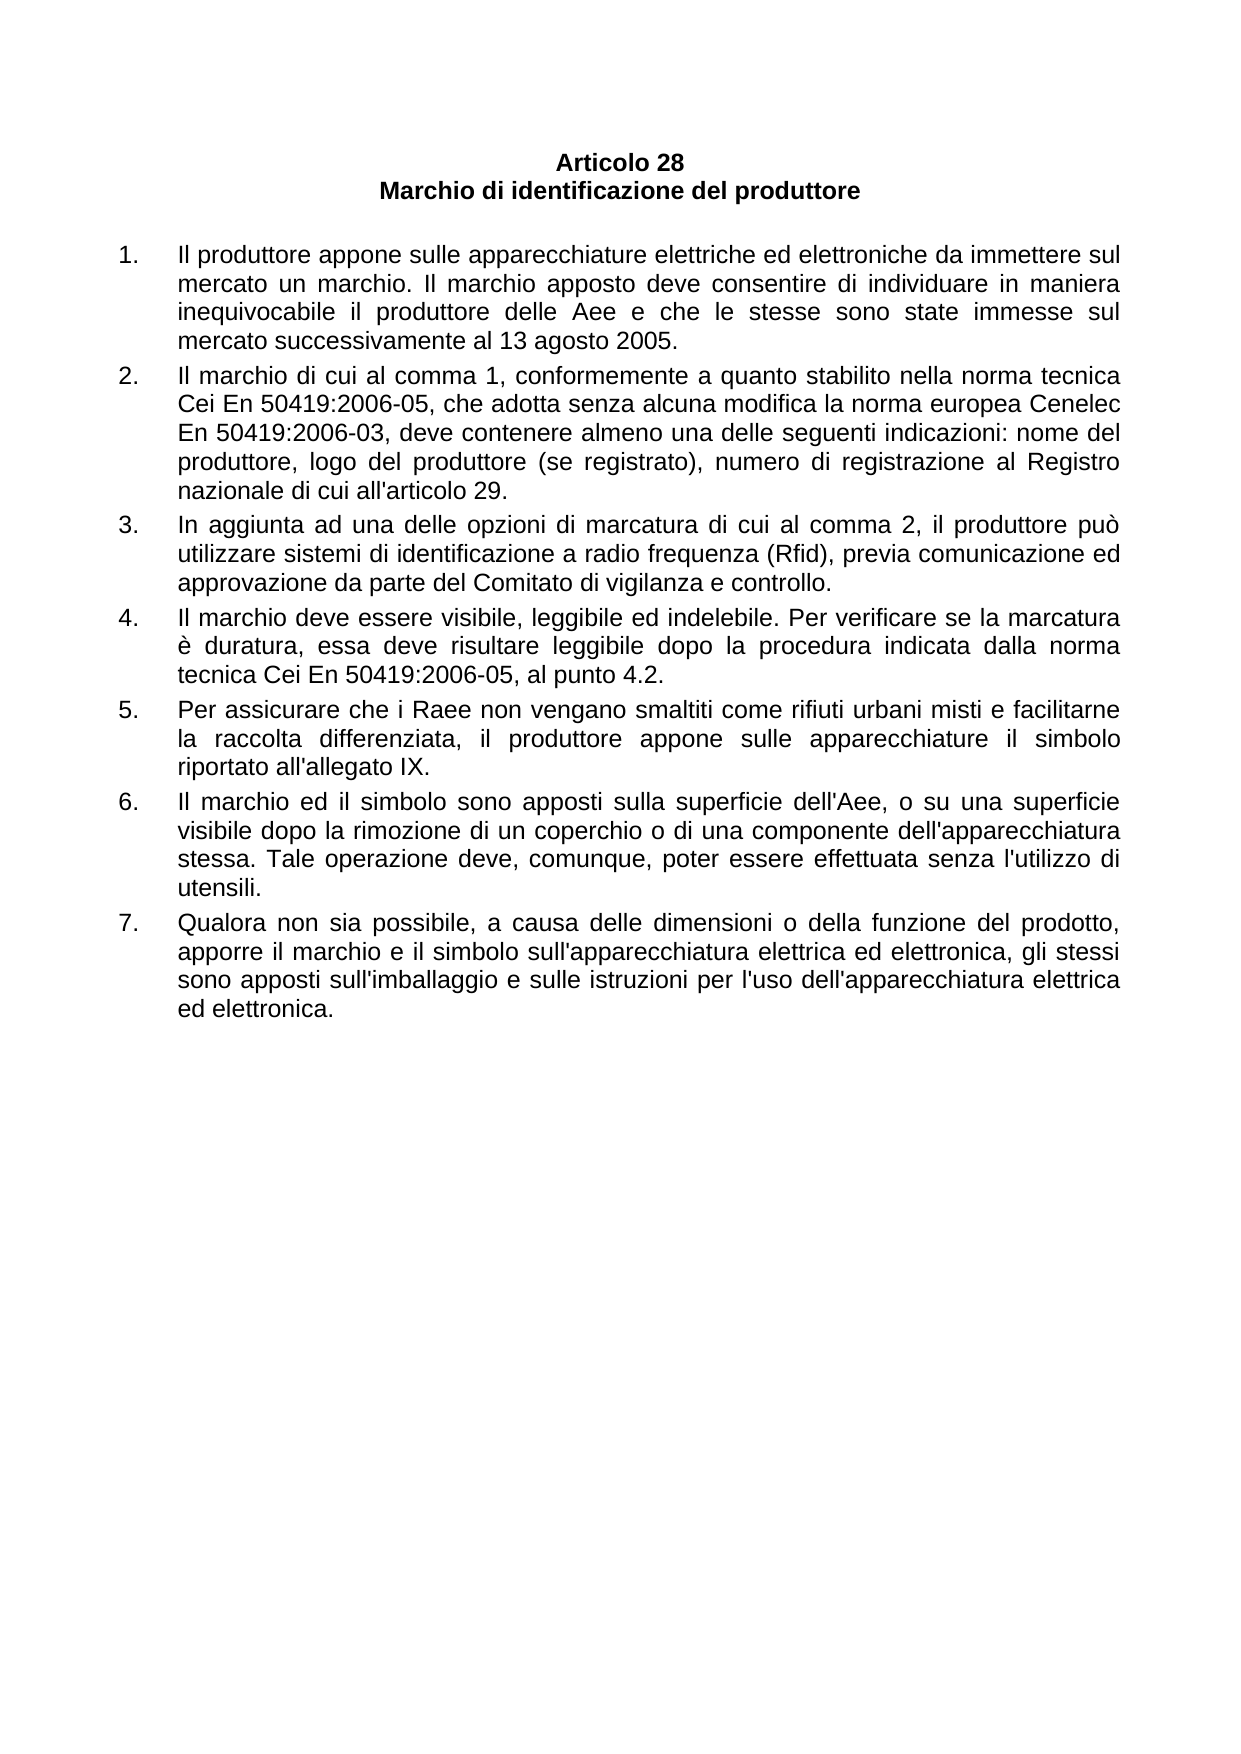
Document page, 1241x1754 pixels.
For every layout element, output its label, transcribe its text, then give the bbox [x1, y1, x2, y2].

subtitle Articolo 28 Marchio di identificazione del produttore [118, 148, 1122, 205]
text 4. Il marchio deve essere visibile, leggibile ed indelebile. Per verificare se la marcatura è duratura, essa deve risultare leggibile dopo la procedura indicata dalla norma tecnica Cei En 50419:2006-05, al punto 4.2. [118, 603, 1122, 689]
text 5. Per assicurare che i Raee non vengano smaltiti come rifiuti urbani misti e facilitarne la raccolta differenziata, il produttore appone sulle apparecchiature il simbolo riportato all'allegato IX. [118, 695, 1122, 781]
text 7. Qualora non sia possibile, a causa delle dimensioni o della funzione del prodotto, apporre il marchio e il simbolo sull'apparecchiatura elettrica ed elettronica, gli stessi sono apposti sull'imballaggio e sulle istruzioni per l'uso dell'apparecchiatura elettrica ed elettronica. [118, 908, 1122, 1023]
text 6. Il marchio ed il simbolo sono apposti sulla superficie dell'Aee, o su una superficie visibile dopo la rimozione di un coperchio o di una componente dell'apparecchiatura stessa. Tale operazione deve, comunque, poter essere effettuata senza l'utilizzo di utensili. [118, 787, 1122, 902]
text 1. Il produttore appone sulle apparecchiature elettriche ed elettroniche da immettere sul mercato un marchio. Il marchio apposto deve consentire di individuare in maniera inequivocabile il produttore delle Aee e che le stesse sono state immesse sul mercato successivamente al 13 agosto 2005. [118, 240, 1122, 355]
text 3. In aggiunta ad una delle opzioni di marcatura di cui al comma 2, il produttore può utilizzare sistemi di identificazione a radio frequenza (Rfid), previa comunicazione ed approvazione da parte del Comitato di vigilanza e controllo. [118, 510, 1122, 597]
text 2. Il marchio di cui al comma 1, conformemente a quanto stabilito nella norma tecnica Cei En 50419:2006-05, che adotta senza alcuna modifica la norma europea Cenelec En 50419:2006-03, deve contenere almeno una delle seguenti indicazioni: nome del produttore, logo del produttore (se registrato), numero di registrazione al Registro nazionale di cui all'articolo 29. [118, 361, 1122, 504]
